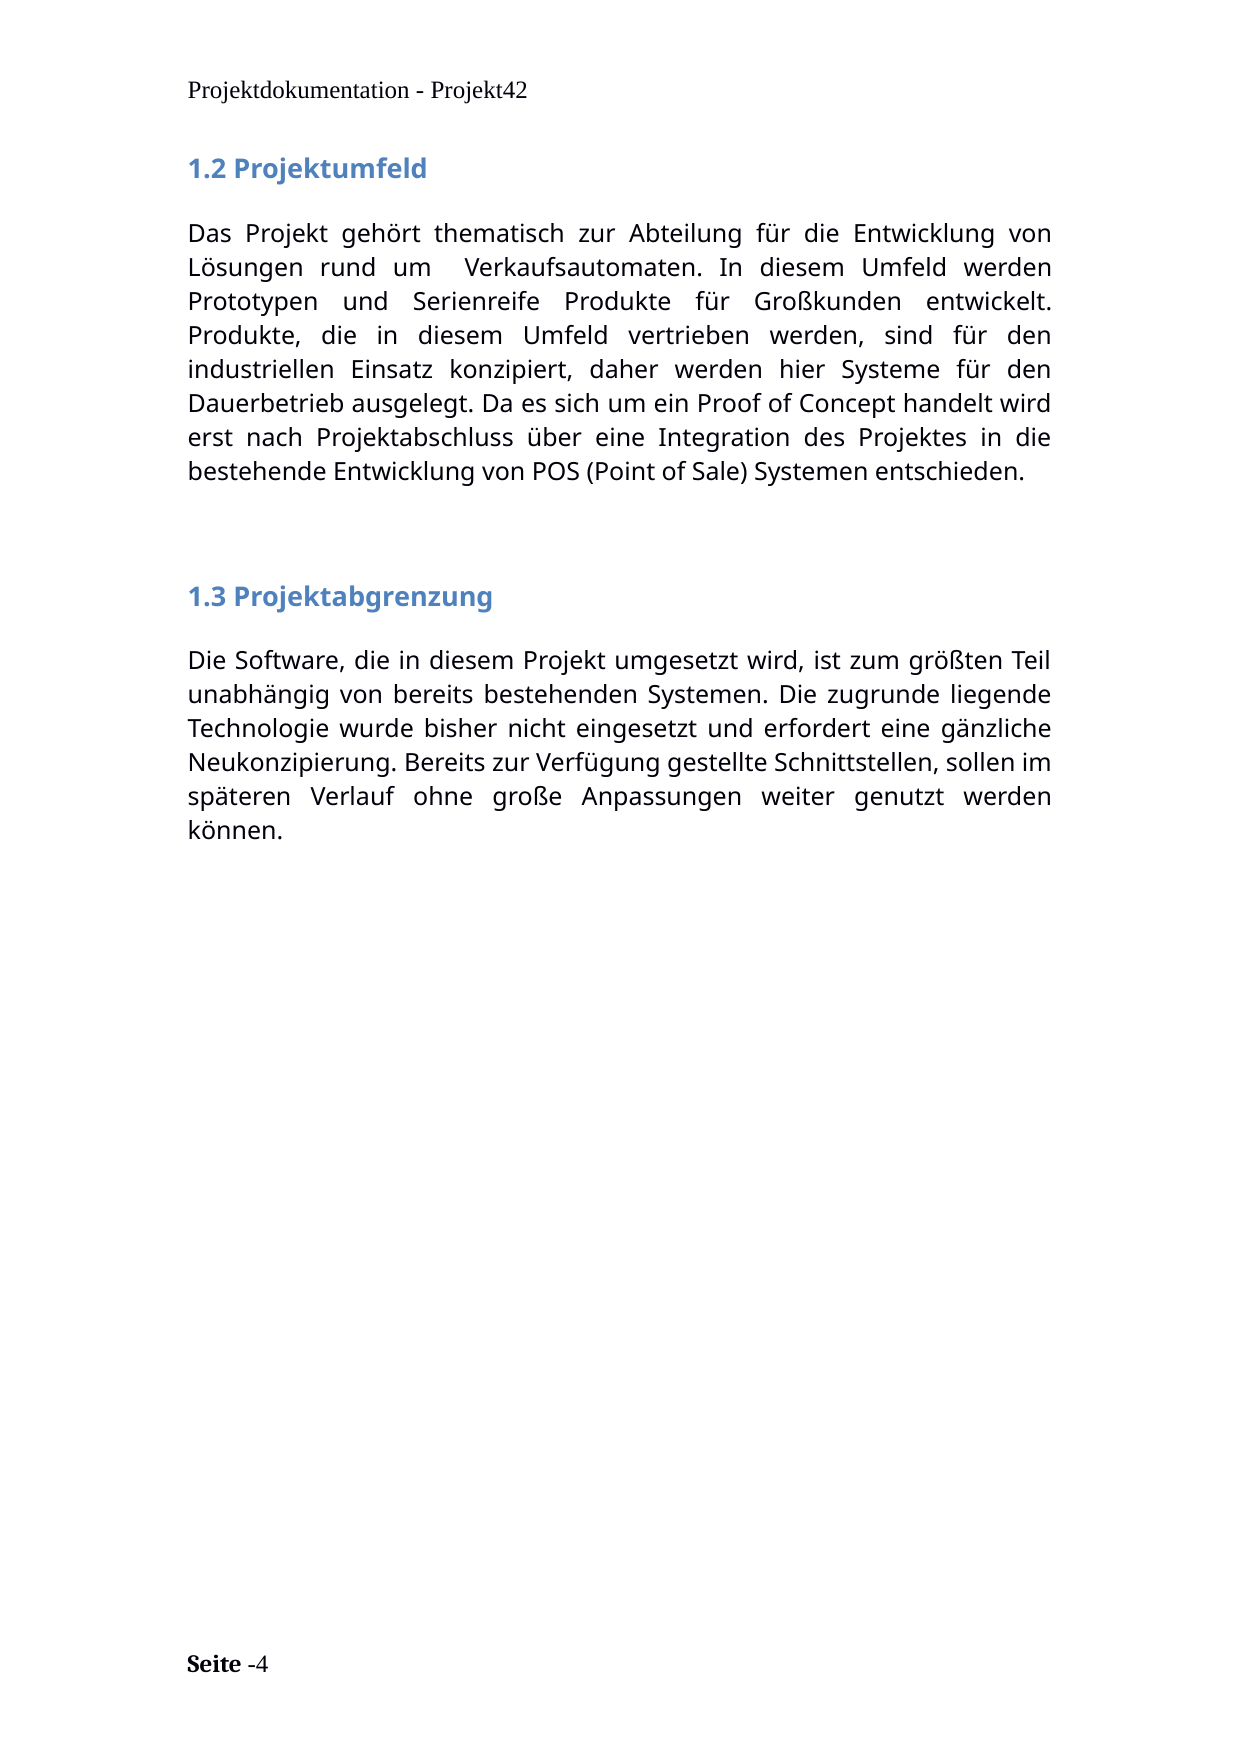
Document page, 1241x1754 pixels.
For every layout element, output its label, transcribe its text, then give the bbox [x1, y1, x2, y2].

text Das Projekt gehört thematisch zur Abteilung für die Entwicklung von Lösungen rund um Verkaufsautomaten. In diesem Umfeld werden Prototypen und Serienreife Produkte für Großkunden entwickelt. Produkte, die in diesem Umfeld vertrieben werden, sind für den industriellen Einsatz konzipiert, daher werden hier Systeme für den Dauerbetrieb ausgelegt. Da es sich um ein Proof of Concept handelt wird erst nach Projektabschluss über eine Integration des Projektes in die bestehende Entwicklung von POS (Point of Sale) Systemen entschieden. [187, 216, 1053, 488]
text Die Software, die in diesem Projekt umgesetzt wird, ist zum größten Teil unabhängig von bereits bestehenden Systemen. Die zugrunde liegende Technologie wurde bisher nicht eingesetzt und erfordert eine gänzliche Neukonzipierung. Bereits zur Verfügung gestellte Schnittstellen, sollen im späteren Verlauf ohne große Anpassungen weiter genutzt werden können. [187, 643, 1053, 847]
subtitle 1.2 Projektumfeld [187, 150, 1053, 187]
subtitle 1.3 Projektabgrenzung [187, 577, 1053, 614]
